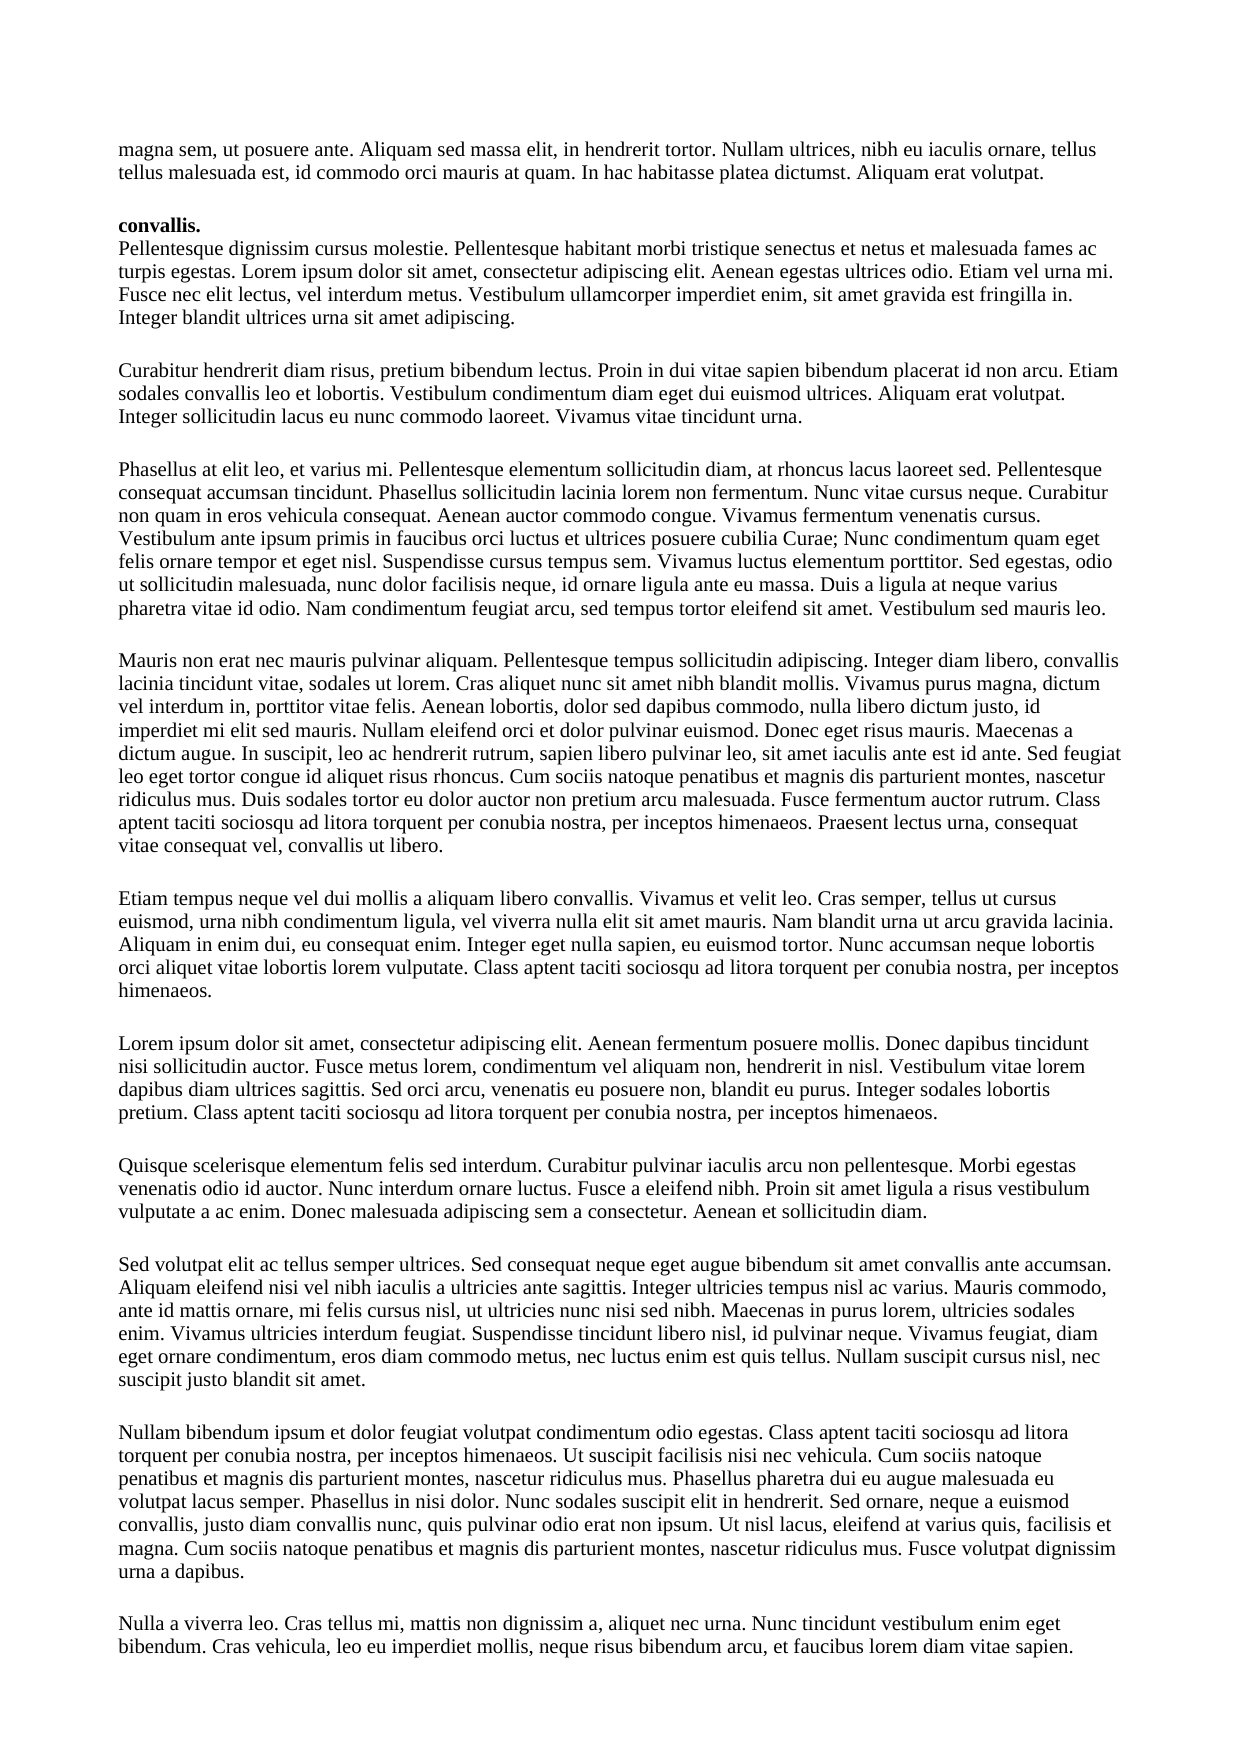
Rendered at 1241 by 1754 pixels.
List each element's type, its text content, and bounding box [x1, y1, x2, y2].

text Pellentesque dignissim cursus molestie. Pellentesque habitant morbi tristique senectus et netus et malesuada fames ac turpis egestas. Lorem ipsum dolor sit amet, consectetur adipiscing elit. Aenean egestas ultrices odio. Etiam vel urna mi. Fusce nec elit lectus, vel interdum metus. Vestibulum ullamcorper imperdiet enim, sit amet gravida est fringilla in. Integer blandit ultrices urna sit amet adipiscing. [118, 237, 1122, 329]
text Nulla a viverra leo. Cras tellus mi, mattis non dignissim a, aliquet nec urna. Nunc tincidunt vestibulum enim eget bibendum. Cras vehicula, leo eu imperdiet mollis, neque risus bibendum arcu, et faucibus lorem diam vitae sapien. [118, 1612, 1122, 1658]
text Mauris non erat nec mauris pulvinar aliquam. Pellentesque tempus sollicitudin adipiscing. Integer diam libero, convallis lacinia tincidunt vitae, sodales ut lorem. Cras aliquet nunc sit amet nibh blandit mollis. Vivamus purus magna, dictum vel interdum in, porttitor vitae felis. Aenean lobortis, dolor sed dapibus commodo, nulla libero dictum justo, id imperdiet mi elit sed mauris. Nullam eleifend orci et dolor pulvinar euismod. Donec eget risus mauris. Maecenas a dictum augue. In suscipit, leo ac hendrerit rutrum, sapien libero pulvinar leo, sit amet iaculis ante est id ante. Sed feugiat leo eget tortor congue id aliquet risus rhoncus. Cum sociis natoque penatibus et magnis dis parturient montes, nascetur ridiculus mus. Duis sodales tortor eu dolor auctor non pretium arcu malesuada. Fusce fermentum auctor rutrum. Class aptent taciti sociosqu ad litora torquent per conubia nostra, per inceptos himenaeos. Praesent lectus urna, consequat vitae consequat vel, convallis ut libero. [118, 649, 1122, 857]
text magna sem, ut posuere ante. Aliquam sed massa elit, in hendrerit tortor. Nullam ultrices, nibh eu iaculis ornare, tellus tellus malesuada est, id commodo orci mauris at quam. In hac habitasse platea dictumst. Aliquam erat volutpat. [118, 138, 1122, 184]
text Lorem ipsum dolor sit amet, consectetur adipiscing elit. Aenean fermentum posuere mollis. Donec dapibus tincidunt nisi sollicitudin auctor. Fusce metus lorem, condimentum vel aliquam non, hendrerit in nisl. Vestibulum vitae lorem dapibus diam ultrices sagittis. Sed orci arcu, venenatis eu posuere non, blandit eu purus. Integer sodales lobortis pretium. Class aptent taciti sociosqu ad litora torquent per conubia nostra, per inceptos himenaeos. [118, 1032, 1122, 1124]
text Quisque scelerisque elementum felis sed interdum. Curabitur pulvinar iaculis arcu non pellentesque. Morbi egestas venenatis odio id auctor. Nunc interdum ornare luctus. Fusce a eleifend nibh. Proin sit amet ligula a risus vestibulum vulputate a ac enim. Donec malesuada adipiscing sem a consectetur. Aenean et sollicitudin diam. [118, 1154, 1122, 1223]
text Curabitur hendrerit diam risus, pretium bibendum lectus. Proin in dui vitae sapien bibendum placerat id non arcu. Etiam sodales convallis leo et lobortis. Vestibulum condimentum diam eget dui euismod ultrices. Aliquam erat volutpat. Integer sollicitudin lacus eu nunc commodo laoreet. Vivamus vitae tincidunt urna. [118, 359, 1122, 428]
text convallis. [118, 214, 1122, 237]
text Nullam bibendum ipsum et dolor feugiat volutpat condimentum odio egestas. Class aptent taciti sociosqu ad litora torquent per conubia nostra, per inceptos himenaeos. Ut suscipit facilisis nisi nec vehicula. Cum sociis natoque penatibus et magnis dis parturient montes, nascetur ridiculus mus. Phasellus pharetra dui eu augue malesuada eu volutpat lacus semper. Phasellus in nisi dolor. Nunc sodales suscipit elit in hendrerit. Sed ornare, neque a euismod convallis, justo diam convallis nunc, quis pulvinar odio erat non ipsum. Ut nisl lacus, eleifend at varius quis, facilisis et magna. Cum sociis natoque penatibus et magnis dis parturient montes, nascetur ridiculus mus. Fusce volutpat dignissim urna a dapibus. [118, 1421, 1122, 1583]
text Sed volutpat elit ac tellus semper ultrices. Sed consequat neque eget augue bibendum sit amet convallis ante accumsan. Aliquam eleifend nisi vel nibh iaculis a ultricies ante sagittis. Integer ultricies tempus nisl ac varius. Mauris commodo, ante id mattis ornare, mi felis cursus nisl, ut ultricies nunc nisi sed nibh. Maecenas in purus lorem, ultricies sodales enim. Vivamus ultricies interdum feugiat. Suspendisse tincidunt libero nisl, id pulvinar neque. Vivamus feugiat, diam eget ornare condimentum, eros diam commodo metus, nec luctus enim est quis tellus. Nullam suscipit cursus nisl, nec suscipit justo blandit sit amet. [118, 1253, 1122, 1391]
text Etiam tempus neque vel dui mollis a aliquam libero convallis. Vivamus et velit leo. Cras semper, tellus ut cursus euismod, urna nibh condimentum ligula, vel viverra nulla elit sit amet mauris. Nam blandit urna ut arcu gravida lacinia. Aliquam in enim dui, eu consequat enim. Integer eget nulla sapien, eu euismod tortor. Nunc accumsan neque lobortis orci aliquet vitae lobortis lorem vulputate. Class aptent taciti sociosqu ad litora torquent per conubia nostra, per inceptos himenaeos. [118, 887, 1122, 1002]
text Phasellus at elit leo, et varius mi. Pellentesque elementum sollicitudin diam, at rhoncus lacus laoreet sed. Pellentesque consequat accumsan tincidunt. Phasellus sollicitudin lacinia lorem non fermentum. Nunc vitae cursus neque. Curabitur non quam in eros vehicula consequat. Aenean auctor commodo congue. Vivamus fermentum venenatis cursus. Vestibulum ante ipsum primis in faucibus orci luctus et ultrices posuere cubilia Curae; Nunc condimentum quam eget felis ornare tempor et eget nisl. Suspendisse cursus tempus sem. Vivamus luctus elementum porttitor. Sed egestas, odio ut sollicitudin malesuada, nunc dolor facilisis neque, id ornare ligula ante eu massa. Duis a ligula at neque varius pharetra vitae id odio. Nam condimentum feugiat arcu, sed tempus tortor eleifend sit amet. Vestibulum sed mauris leo. [118, 458, 1122, 619]
